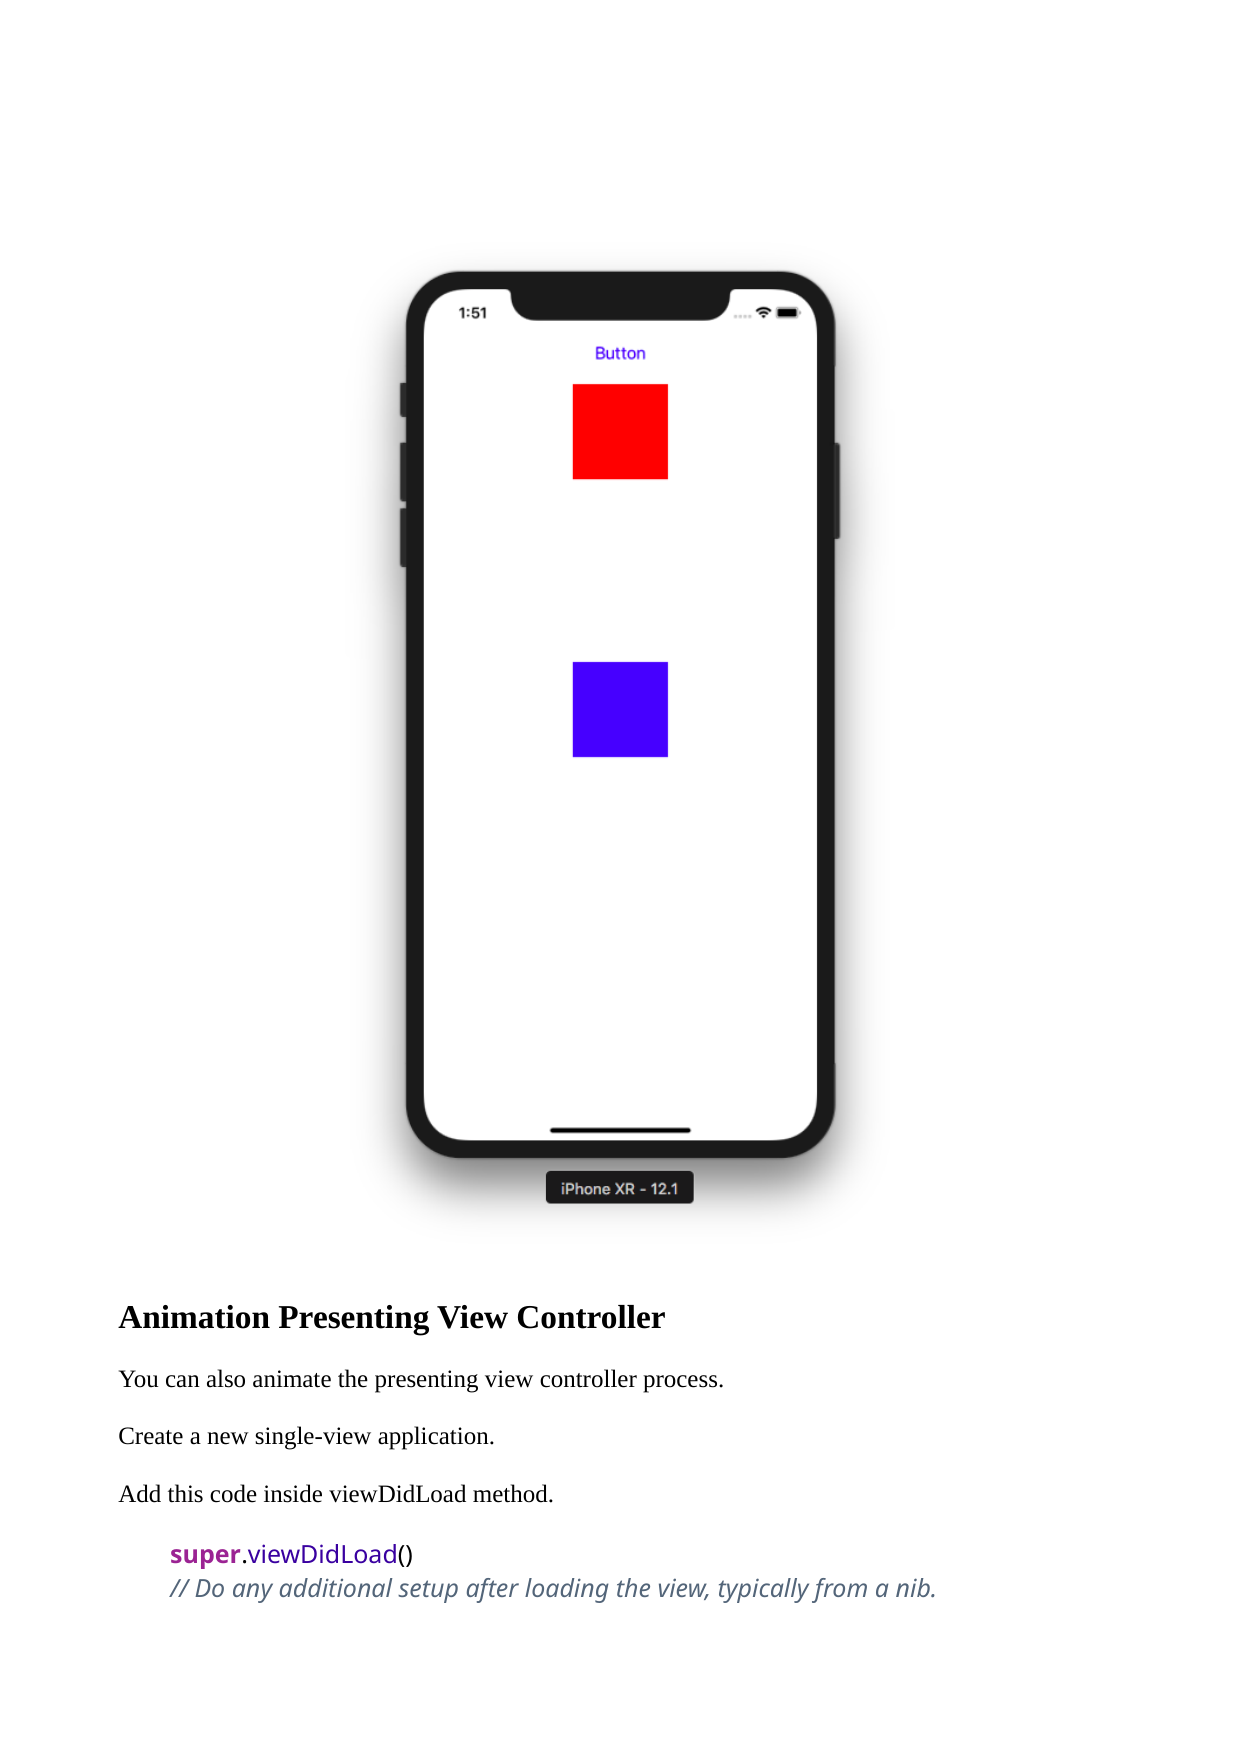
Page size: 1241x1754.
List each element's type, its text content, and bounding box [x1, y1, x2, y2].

text Add this code inside viewDidLoad method. [118, 1479, 1122, 1508]
text You can also animate the presenting view controller process. [118, 1364, 1122, 1393]
text Animation Presenting View Controller [118, 1297, 1122, 1335]
text super.viewDidLoad() [118, 1536, 1122, 1571]
picture [330, 233, 911, 1253]
text // Do any additional setup after loading the view, typically from a nib. [118, 1571, 1122, 1604]
text Create a new single-view application. [118, 1421, 1122, 1450]
